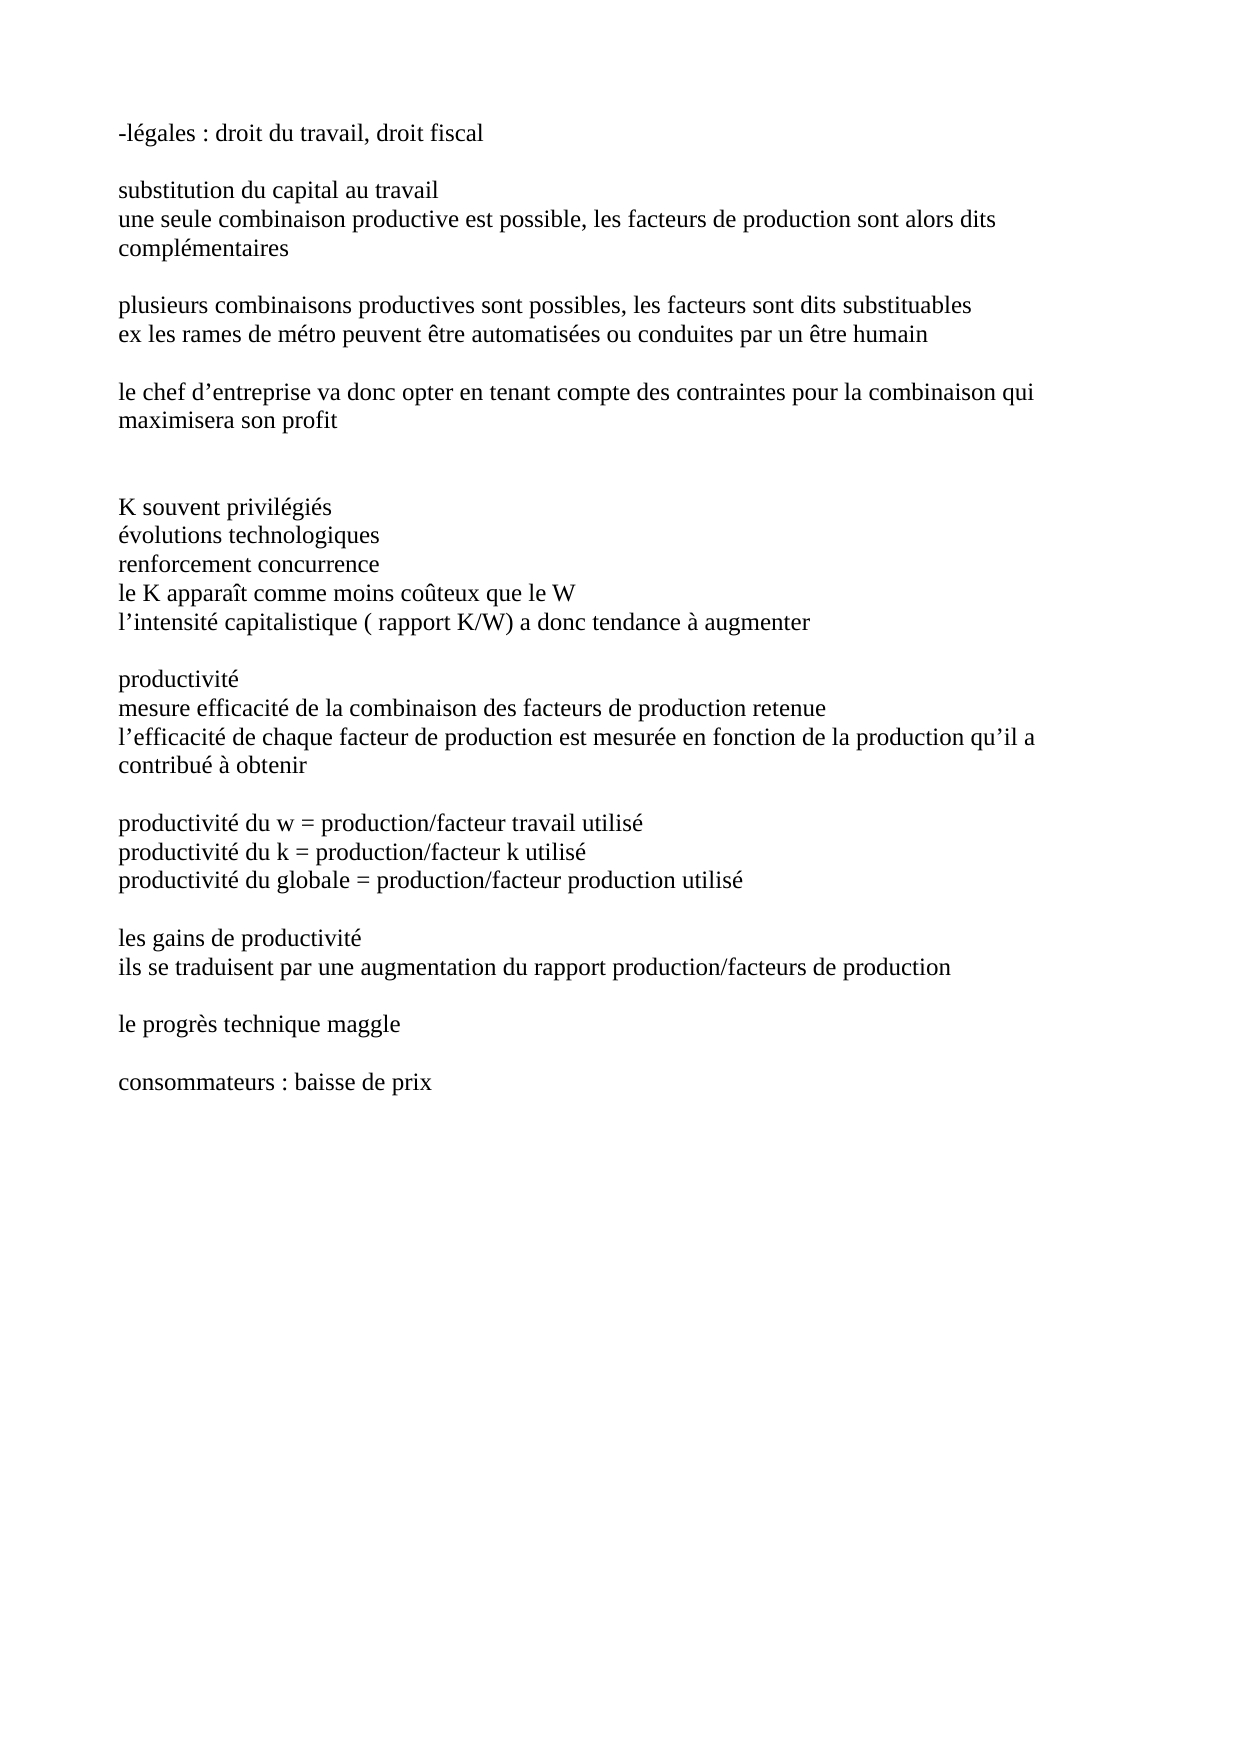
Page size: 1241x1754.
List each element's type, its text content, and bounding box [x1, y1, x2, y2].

text les gains de productivité [118, 923, 1122, 952]
text -légales : droit du travail, droit fiscal [118, 118, 1122, 147]
text productivité [118, 664, 1122, 693]
text évolutions technologiques [118, 521, 1122, 549]
text productivité du globale = production/facteur production utilisé [118, 866, 1122, 894]
text ils se traduisent par une augmentation du rapport production/facteurs de production [118, 952, 1122, 981]
text productivité du k = production/facteur k utilisé [118, 837, 1122, 866]
text productivité du w = production/facteur travail utilisé [118, 808, 1122, 837]
text l’efficacité de chaque facteur de production est mesurée en fonction de la production qu’il a contribué à obtenir [118, 722, 1122, 779]
text le chef d’entreprise va donc opter en tenant compte des contraintes pour la combinaison qui maximisera son profit [118, 377, 1122, 434]
text l’intensité capitalistique ( rapport K/W) a donc tendance à augmenter [118, 607, 1122, 636]
text une seule combinaison productive est possible, les facteurs de production sont alors dits complémentaires [118, 204, 1122, 262]
text substitution du capital au travail [118, 176, 1122, 204]
text K souvent privilégiés [118, 492, 1122, 521]
text renforcement concurrence [118, 549, 1122, 578]
text le K apparaît comme moins coûteux que le W [118, 578, 1122, 607]
text mesure efficacité de la combinaison des facteurs de production retenue [118, 693, 1122, 722]
text ex les rames de métro peuvent être automatisées ou conduites par un être humain [118, 319, 1122, 348]
text plusieurs combinaisons productives sont possibles, les facteurs sont dits substituables [118, 291, 1122, 319]
text le progrès technique maggle [118, 1009, 1122, 1038]
text consommateurs : baisse de prix [118, 1067, 1122, 1096]
